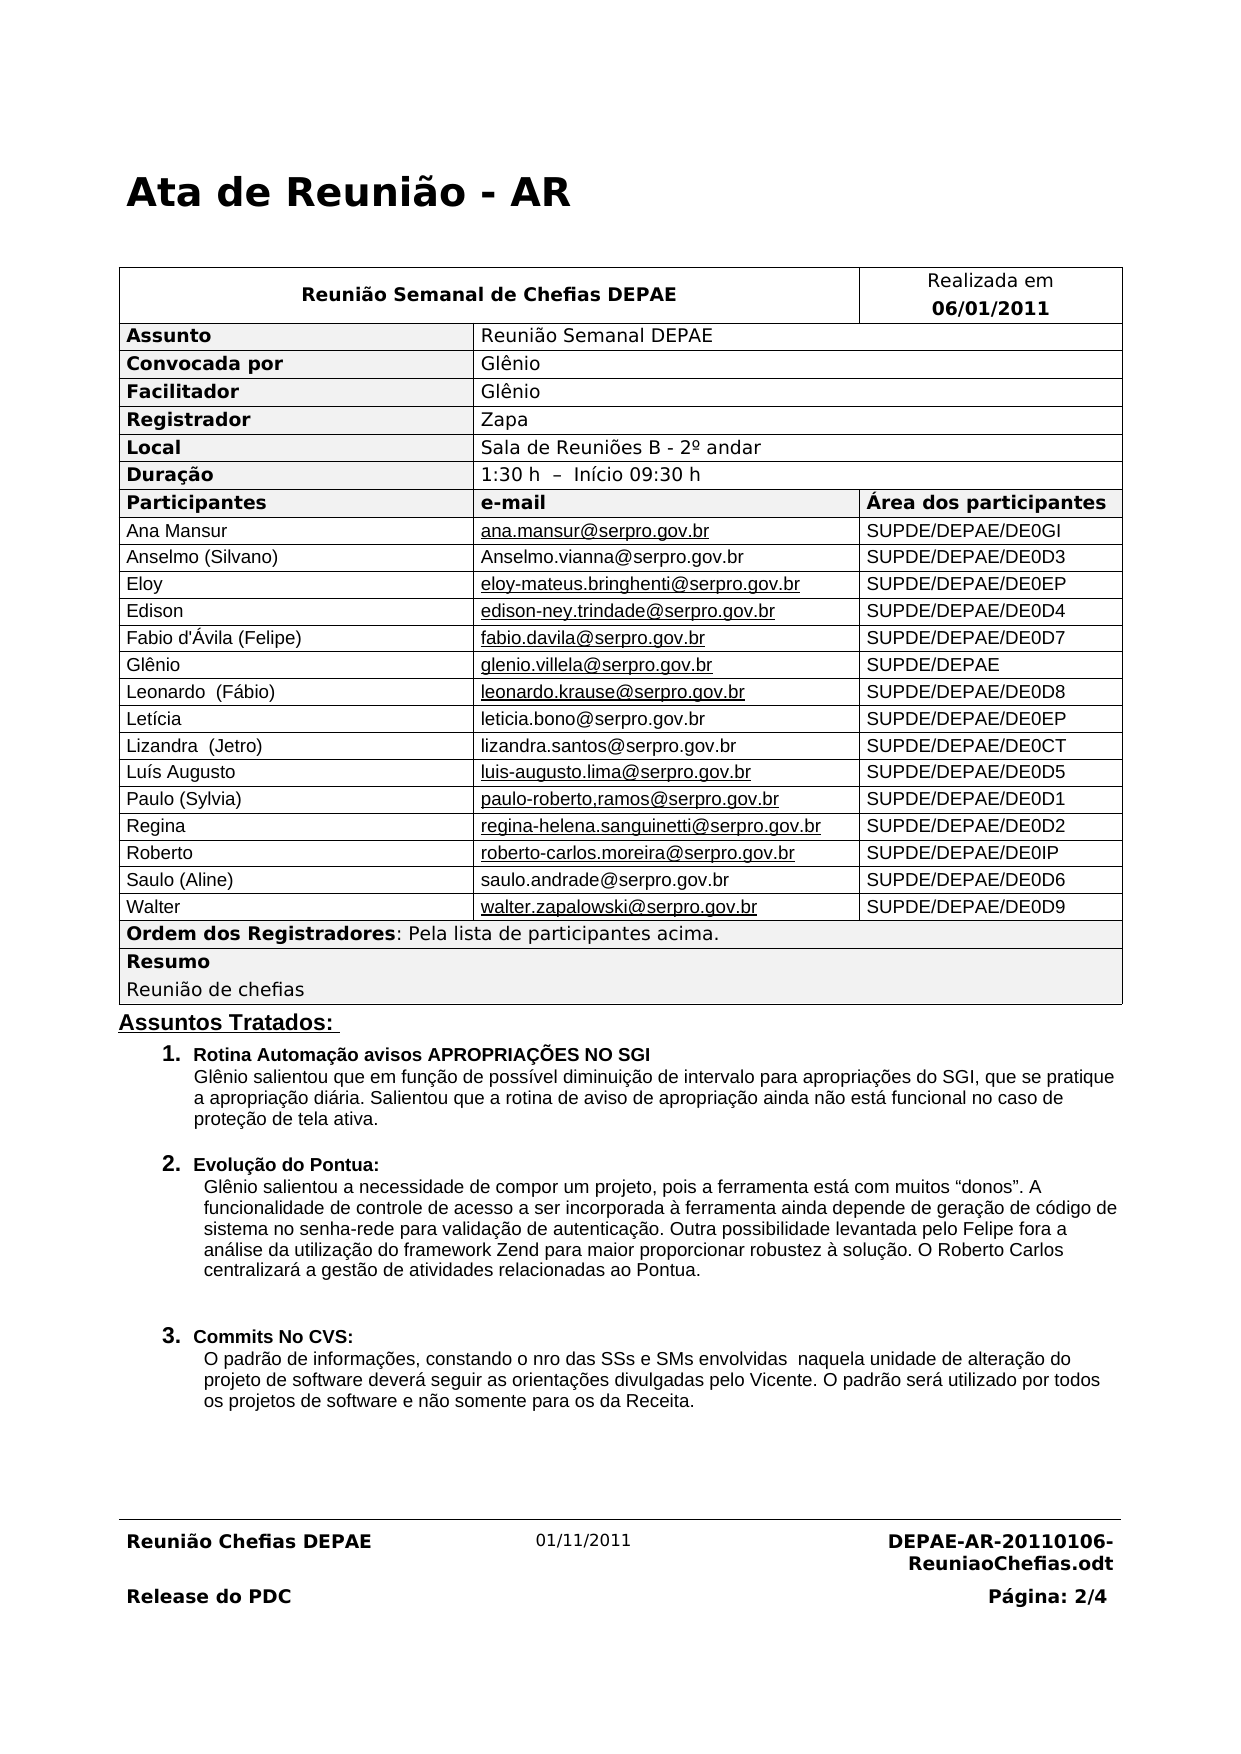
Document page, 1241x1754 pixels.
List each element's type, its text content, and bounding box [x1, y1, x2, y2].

table_cell Resumo Reunião de chefias [120, 949, 1122, 1003]
text Assuntos Tratados: [118, 1009, 1122, 1035]
table_cell Leonardo (Fábio) [120, 679, 473, 705]
table_cell Saulo (Aline) [120, 867, 473, 893]
table_cell Roberto [120, 841, 473, 866]
table_cell Área dos participantes [860, 490, 1122, 517]
list Glênio salientou a necessidade de compor um projeto, pois a ferramenta está com muitos “donos”. A funcionalidade de controle de acesso a ser incorporada à ferramenta ainda depende de geração de código de sistema no senha-rede para validação de autenticação. Outra possibilidade levantada pelo Felipe fora a análise da utilização do framework Zend para maior proporcionar robustez à solução. O Roberto Carlos centralizará a gestão de atividades relacionadas ao Pontua. [166, 1176, 1122, 1281]
table_cell Assunto [120, 324, 473, 350]
list Commits No CVS: [156, 1323, 1122, 1348]
list Rotina Automação avisos APROPRIAÇÕES NO SGI [156, 1041, 1122, 1067]
table_cell SUPDE/DEPAE/DE0D7 [860, 626, 1122, 651]
table_header Ata de Reunião - AR [119, 146, 1121, 239]
table_cell SUPDE/DEPAE/DE0IP [860, 841, 1122, 866]
table_cell paulo-roberto,ramos@serpro.gov.br [474, 787, 859, 813]
table_cell Eloy [120, 572, 473, 598]
table_cell Lizandra (Jetro) [120, 733, 473, 759]
table_cell Regina [120, 814, 473, 839]
table_cell Participantes [120, 490, 473, 517]
table_cell edison-ney.trindade@serpro.gov.br [474, 599, 859, 624]
table_cell Sala de Reuniões B - 2º andar [474, 435, 1122, 461]
table_cell lizandra.santos@serpro.gov.br [474, 733, 859, 759]
table_cell SUPDE/DEPAE/DE0EP [860, 572, 1122, 598]
table_cell Ana Mansur [120, 518, 473, 544]
table_cell Ordem dos Registradores: Pela lista de participantes acima. [120, 921, 1122, 948]
table_cell Walter [120, 894, 473, 920]
table_cell Paulo (Sylvia) [120, 787, 473, 813]
table_cell e-mail [474, 490, 859, 517]
table_cell Glênio [474, 379, 1122, 406]
table_cell Anselmo (Silvano) [120, 545, 473, 571]
table_cell regina-helena.sanguinetti@serpro.gov.br [474, 814, 859, 839]
table_cell Duração [120, 462, 473, 489]
table_cell Glênio [120, 652, 473, 678]
table_cell Registrador [120, 407, 473, 434]
table_cell Convocada por [120, 351, 473, 378]
table_cell SUPDE/DEPAE/DE0D1 [860, 787, 1122, 813]
table_cell saulo.andrade@serpro.gov.br [474, 867, 859, 893]
table_cell Fabio d'Ávila (Felipe) [120, 626, 473, 651]
table_cell Luís Augusto [120, 760, 473, 786]
text Glênio salientou que em função de possível diminuição de intervalo para apropriações do SGI, que se pratique a apropriação diária. Salientou que a rotina de aviso de apropriação ainda não está funcional no caso de proteção de tela ativa. [194, 1067, 1122, 1129]
table_cell ana.mansur@serpro.gov.br [474, 518, 859, 544]
table_cell Anselmo.vianna@serpro.gov.br [474, 545, 859, 571]
table_header Reunião Semanal de Chefias DEPAE [120, 268, 859, 322]
table_cell SUPDE/DEPAE/DE0EP [860, 706, 1122, 732]
list O padrão de informações, constando o nro das SSs e SMs envolvidas naquela unidade de alteração do projeto de software deverá seguir as orientações divulgadas pelo Vicente. O padrão será utilizado por todos os projetos de software e não somente para os da Receita. [166, 1348, 1122, 1411]
table_cell SUPDE/DEPAE [860, 652, 1122, 678]
table_cell SUPDE/DEPAE/DE0D5 [860, 760, 1122, 786]
table_cell glenio.villela@serpro.gov.br [474, 652, 859, 678]
table_cell leonardo.krause@serpro.gov.br [474, 679, 859, 705]
table_cell eloy-mateus.bringhenti@serpro.gov.br [474, 572, 859, 598]
table_cell SUPDE/DEPAE/DE0D3 [860, 545, 1122, 571]
table_cell SUPDE/DEPAE/DE0CT [860, 733, 1122, 759]
table_cell Reunião Semanal DEPAE [474, 324, 1122, 350]
table_cell 1:30 h – Início 09:30 h [474, 462, 1122, 489]
table_header Realizada em 06/01/2011 [860, 268, 1122, 322]
table_cell walter.zapalowski@serpro.gov.br [474, 894, 859, 920]
table_cell SUPDE/DEPAE/DE0D9 [860, 894, 1122, 920]
table_cell SUPDE/DEPAE/DE0D8 [860, 679, 1122, 705]
table_cell SUPDE/DEPAE/DE0GI [860, 518, 1122, 544]
table_cell Facilitador [120, 379, 473, 406]
table_cell SUPDE/DEPAE/DE0D4 [860, 599, 1122, 624]
table_cell SUPDE/DEPAE/DE0D2 [860, 814, 1122, 839]
table_cell luis-augusto.lima@serpro.gov.br [474, 760, 859, 786]
table_cell roberto-carlos.moreira@serpro.gov.br [474, 841, 859, 866]
table_cell SUPDE/DEPAE/DE0D6 [860, 867, 1122, 893]
table_cell leticia.bono@serpro.gov.br [474, 706, 859, 732]
table_cell Glênio [474, 351, 1122, 378]
table_cell Edison [120, 599, 473, 624]
table_cell fabio.davila@serpro.gov.br [474, 626, 859, 651]
table_cell Local [120, 435, 473, 461]
table_cell Zapa [474, 407, 1122, 434]
list Evolução do Pontua: [156, 1151, 1122, 1176]
table_cell Letícia [120, 706, 473, 732]
